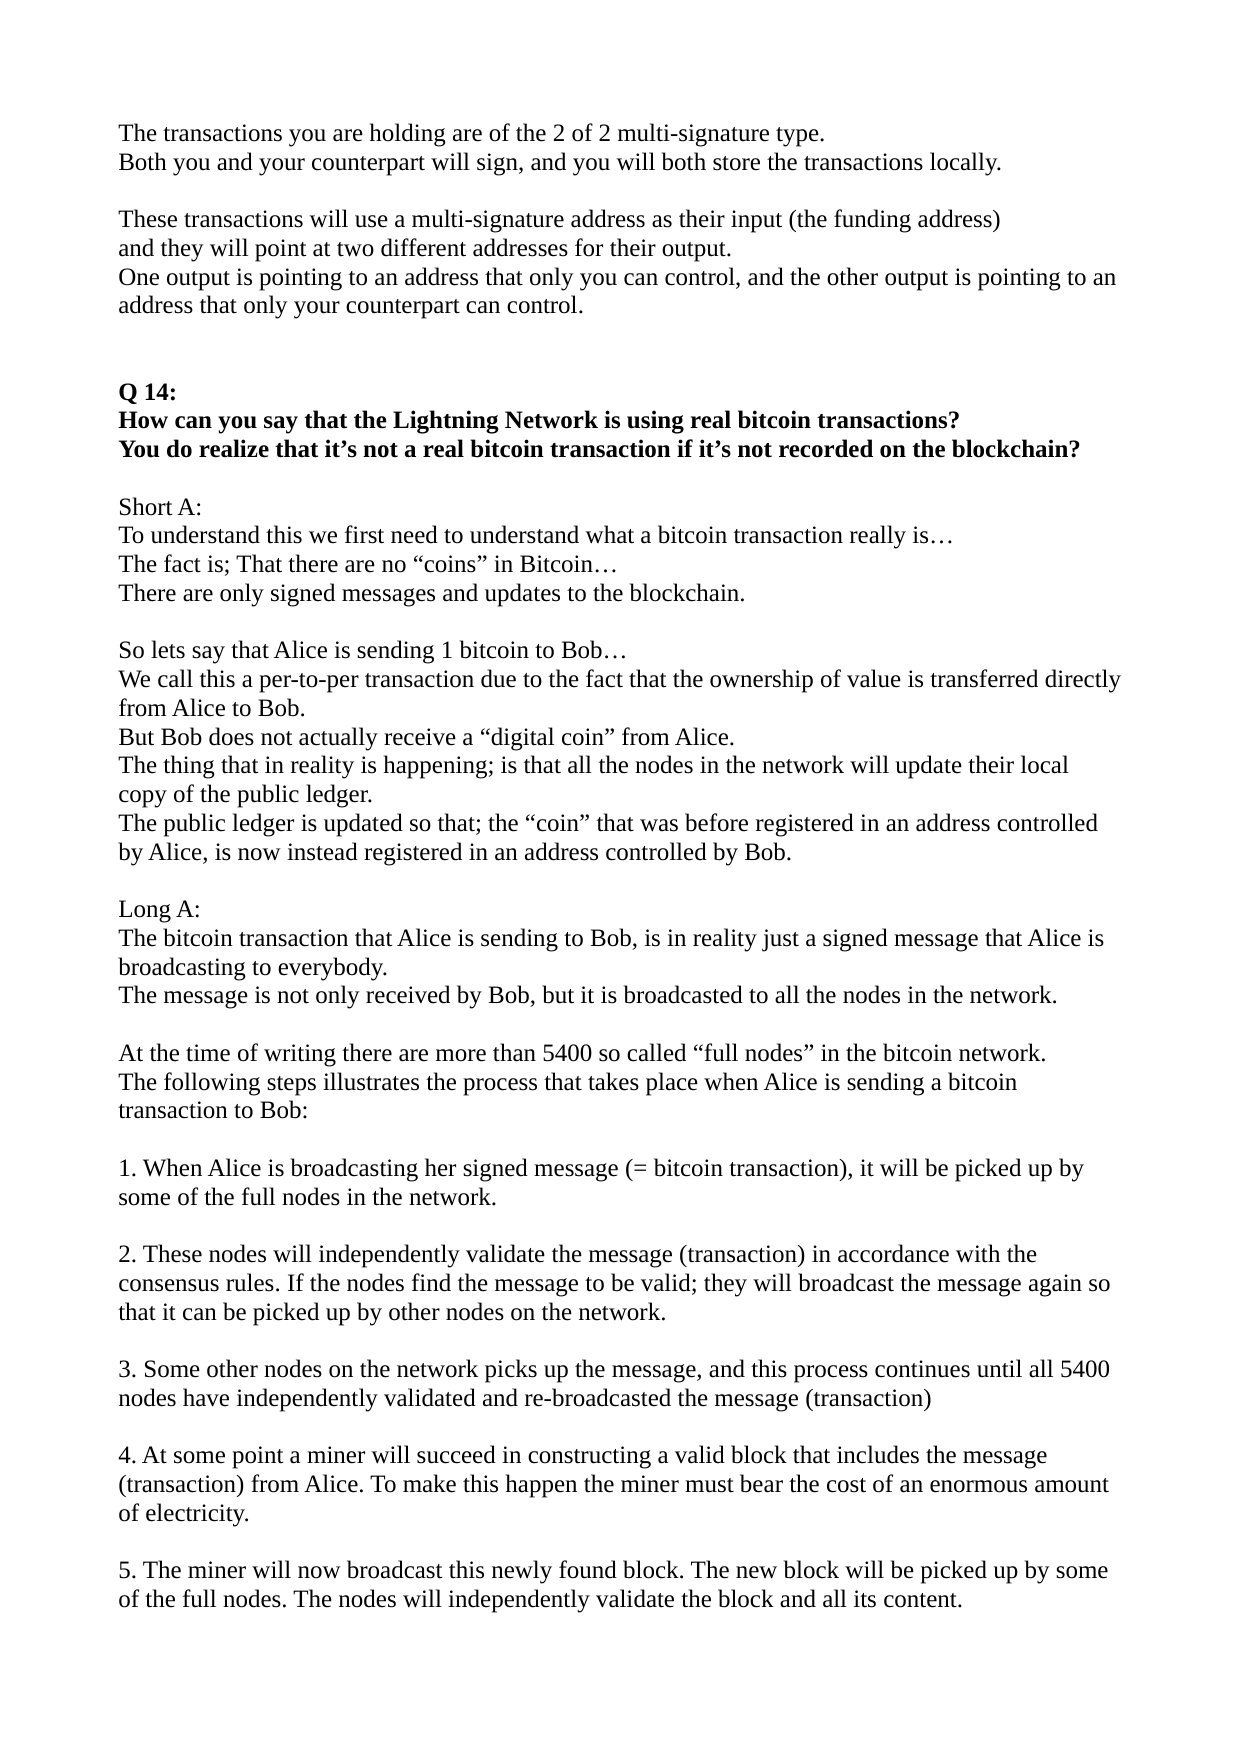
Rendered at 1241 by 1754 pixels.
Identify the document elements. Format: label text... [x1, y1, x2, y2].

text Long A: [118, 894, 1122, 923]
text To understand this we first need to understand what a bitcoin transaction really is… [118, 521, 1122, 549]
text 4. At some point a miner will succeed in constructing a valid block that includes the message (transaction) from Alice. To make this happen the miner must bear the cost of an enormous amount of electricity. [118, 1441, 1122, 1527]
text One output is pointing to an address that only you can control, and the other output is pointing to an address that only your counterpart can control. [118, 262, 1122, 319]
text The thing that in reality is happening; is that all the nodes in the network will update their local copy of the public ledger. [118, 751, 1122, 808]
text The transactions you are holding are of the 2 of 2 multi-signature type. [118, 118, 1122, 147]
text These transactions will use a multi-signature address as their input (the funding address) [118, 204, 1122, 233]
text How can you say that the Lightning Network is using real bitcoin transactions? [118, 406, 1122, 434]
text 5. The miner will now broadcast this newly found block. The new block will be picked up by some of the full nodes. The nodes will independently validate the block and all its content. [118, 1556, 1122, 1613]
text The following steps illustrates the process that takes place when Alice is sending a bitcoin transaction to Bob: [118, 1067, 1122, 1124]
text Q 14: [118, 377, 1122, 406]
text The fact is; That there are no “coins” in Bitcoin… [118, 549, 1122, 578]
text So lets say that Alice is sending 1 bitcoin to Bob… [118, 636, 1122, 664]
text There are only signed messages and updates to the blockchain. [118, 578, 1122, 607]
text 2. These nodes will independently validate the message (transaction) in accordance with the consensus rules. If the nodes find the message to be valid; they will broadcast the message again so that it can be picked up by other nodes on the network. [118, 1239, 1122, 1326]
text At the time of writing there are more than 5400 so called “full nodes” in the bitcoin network. [118, 1038, 1122, 1067]
text The message is not only received by Bob, but it is broadcasted to all the nodes in the network. [118, 981, 1122, 1009]
text The bitcoin transaction that Alice is sending to Bob, is in reality just a signed message that Alice is broadcasting to everybody. [118, 923, 1122, 981]
text 3. Some other nodes on the network picks up the message, and this process continues until all 5400 nodes have independently validated and re-broadcasted the message (transaction) [118, 1354, 1122, 1412]
text We call this a per-to-per transaction due to the fact that the ownership of value is transferred directly from Alice to Bob. [118, 664, 1122, 722]
text Both you and your counterpart will sign, and you will both store the transactions locally. [118, 147, 1122, 176]
text You do realize that it’s not a real bitcoin transaction if it’s not recorded on the blockchain? [118, 434, 1122, 463]
text Short A: [118, 492, 1122, 521]
text and they will point at two different addresses for their output. [118, 233, 1122, 262]
text 1. When Alice is broadcasting her signed message (= bitcoin transaction), it will be picked up by some of the full nodes in the network. [118, 1153, 1122, 1211]
text But Bob does not actually receive a “digital coin” from Alice. [118, 722, 1122, 751]
text The public ledger is updated so that; the “coin” that was before registered in an address controlled by Alice, is now instead registered in an address controlled by Bob. [118, 808, 1122, 866]
